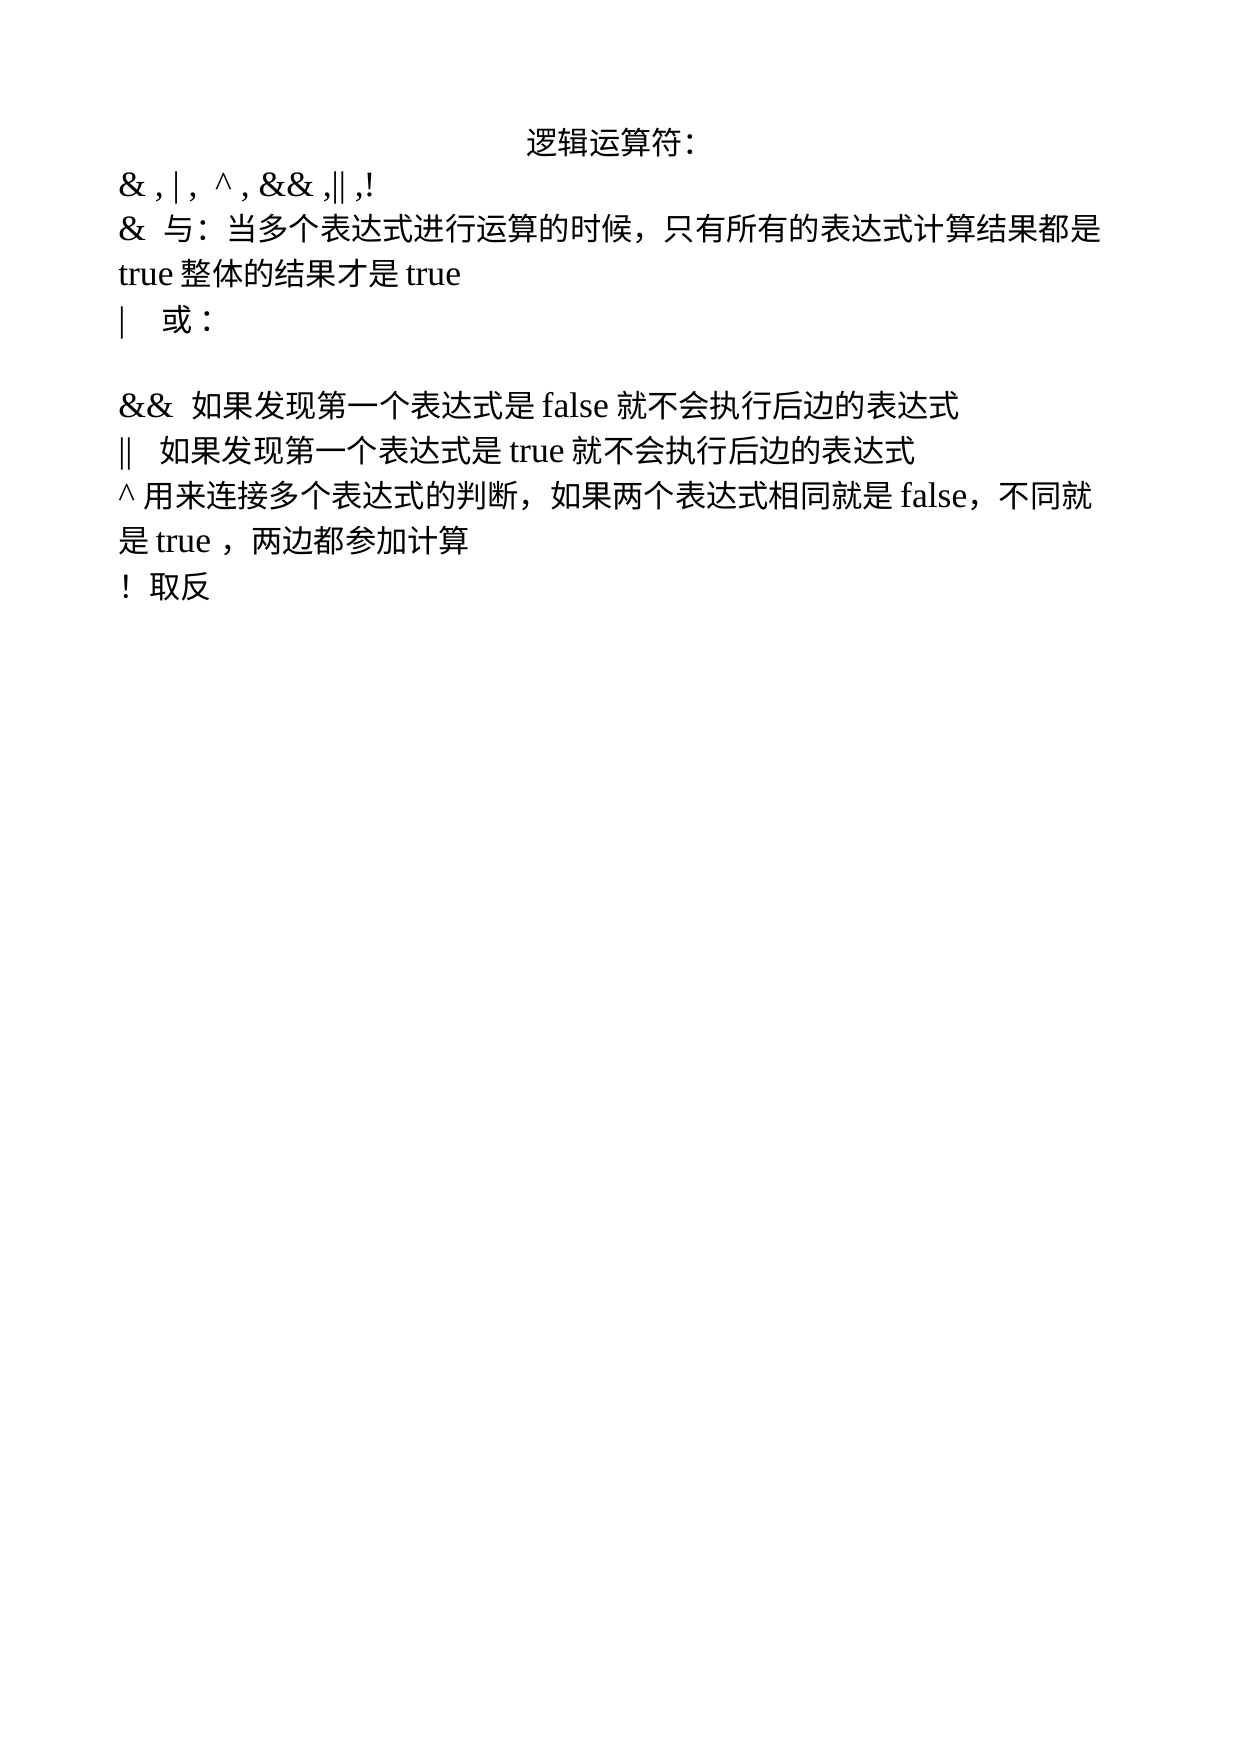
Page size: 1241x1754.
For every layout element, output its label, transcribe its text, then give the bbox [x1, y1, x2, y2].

text 逻辑运算符： [118, 118, 1122, 163]
text || 如果发现第一个表达式是true就不会执行后边的表达式 [118, 426, 1122, 471]
text | 或 ： [118, 295, 1122, 340]
text ^ 用来连接多个表达式的判断，如果两个表达式相同就是false，不同就是true ，两边都参加计算 [118, 471, 1122, 562]
text & , | , ^ , && ,|| ,! [118, 163, 1122, 204]
text ！取反 [118, 562, 1122, 607]
text && 如果发现第一个表达式是false就不会执行后边的表达式 [118, 381, 1122, 426]
text & 与：当多个表达式进行运算的时候，只有所有的表达式计算结果都是true整体的结果才是true [118, 204, 1122, 295]
